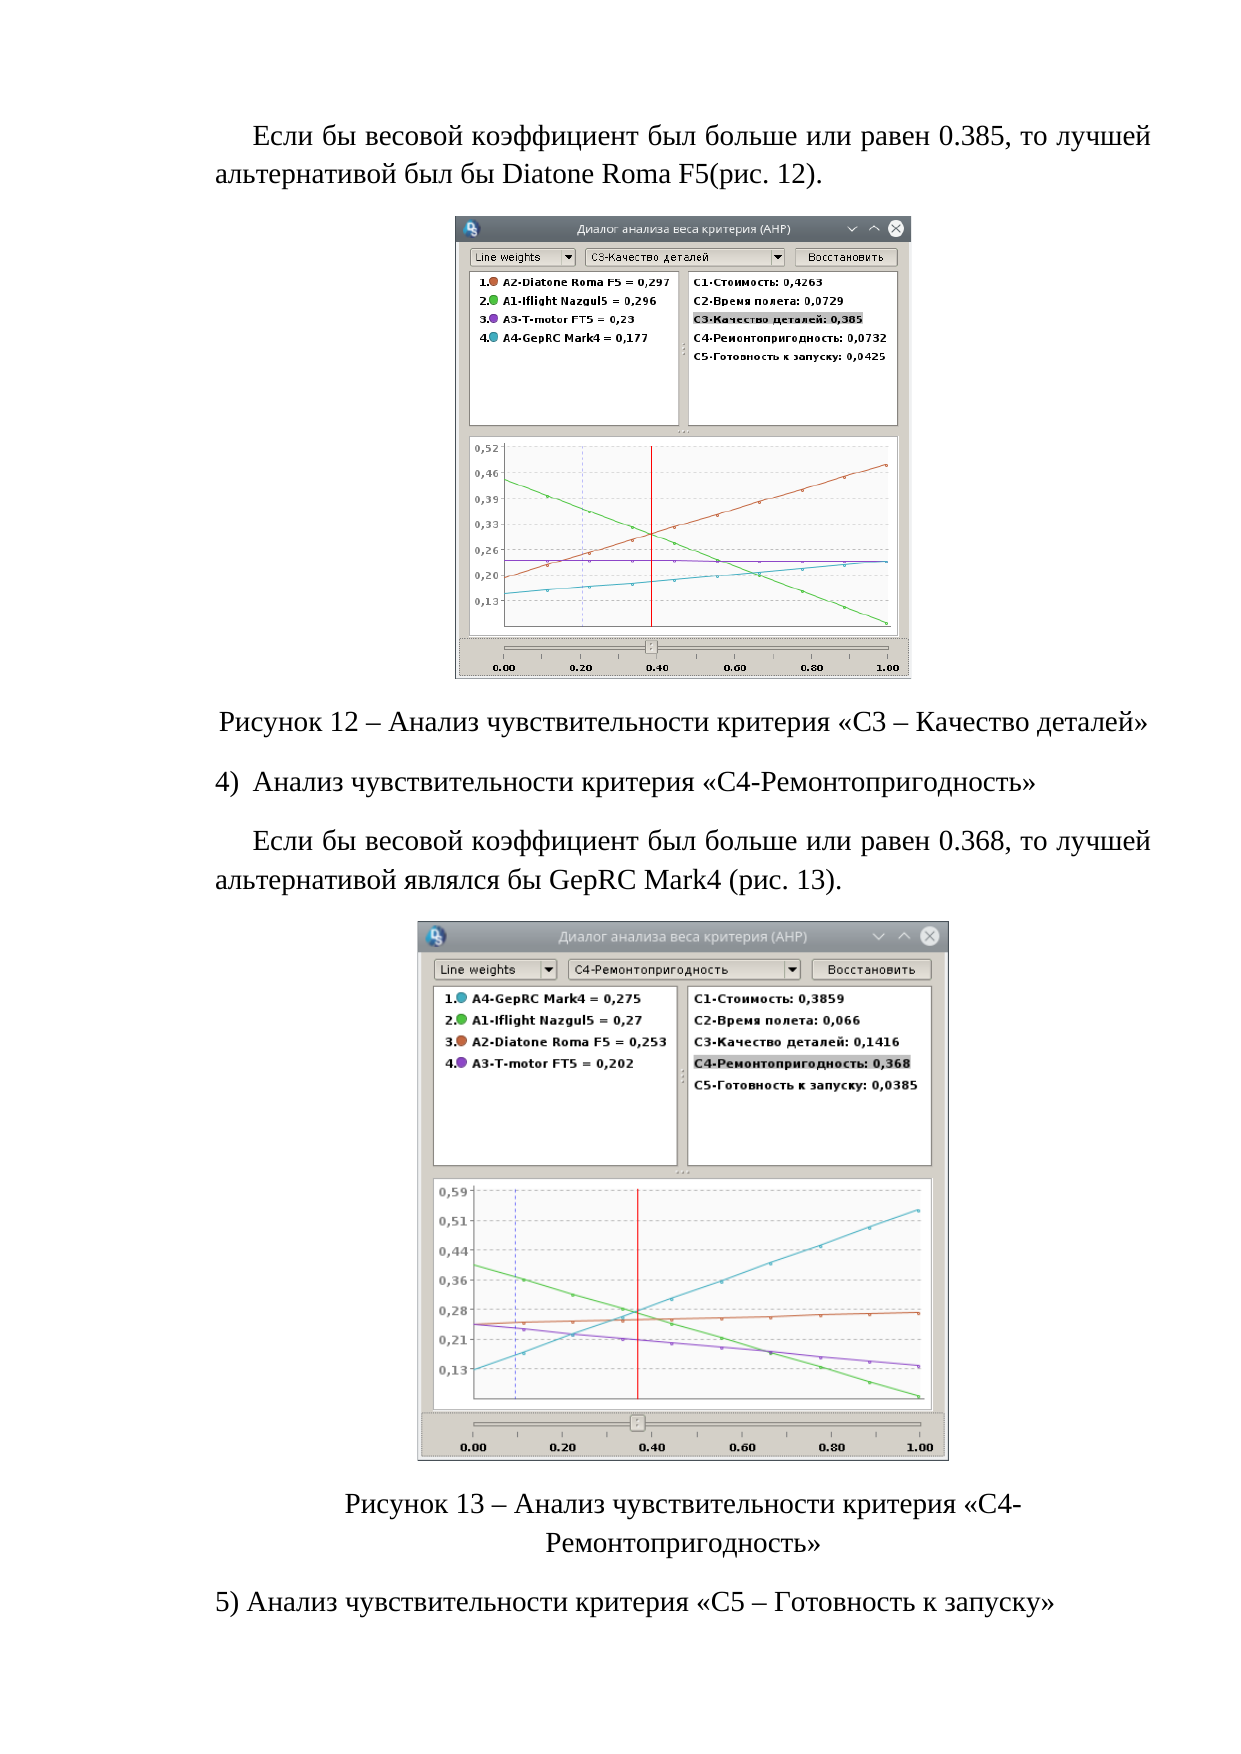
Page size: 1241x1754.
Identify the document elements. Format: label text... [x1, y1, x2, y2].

picture [417, 921, 949, 1461]
text Рисунок 12 – Анализ чувствительности критерия «C3 – Качество деталей» [215, 704, 1152, 738]
list Анализ чувствительности критерия «C4-Ремонтопригодность» [215, 764, 1152, 797]
text Если бы весовой коэффициент был больше или равен 0.368, то лучшей альтернативой являлся бы GepRC Mark4 (рис. 13). [215, 823, 1152, 895]
text Рисунок 13 – Анализ чувствительности критерия «C4-Ремонтопригодность» [215, 1487, 1152, 1559]
text 5) Анализ чувствительности критерия «C5 – Готовность к запуску» [215, 1584, 1152, 1618]
picture [455, 216, 912, 679]
text Если бы весовой коэффициент был больше или равен 0.385, то лучшей альтернативой был бы Diatone Roma F5(рис. 12). [215, 118, 1152, 190]
